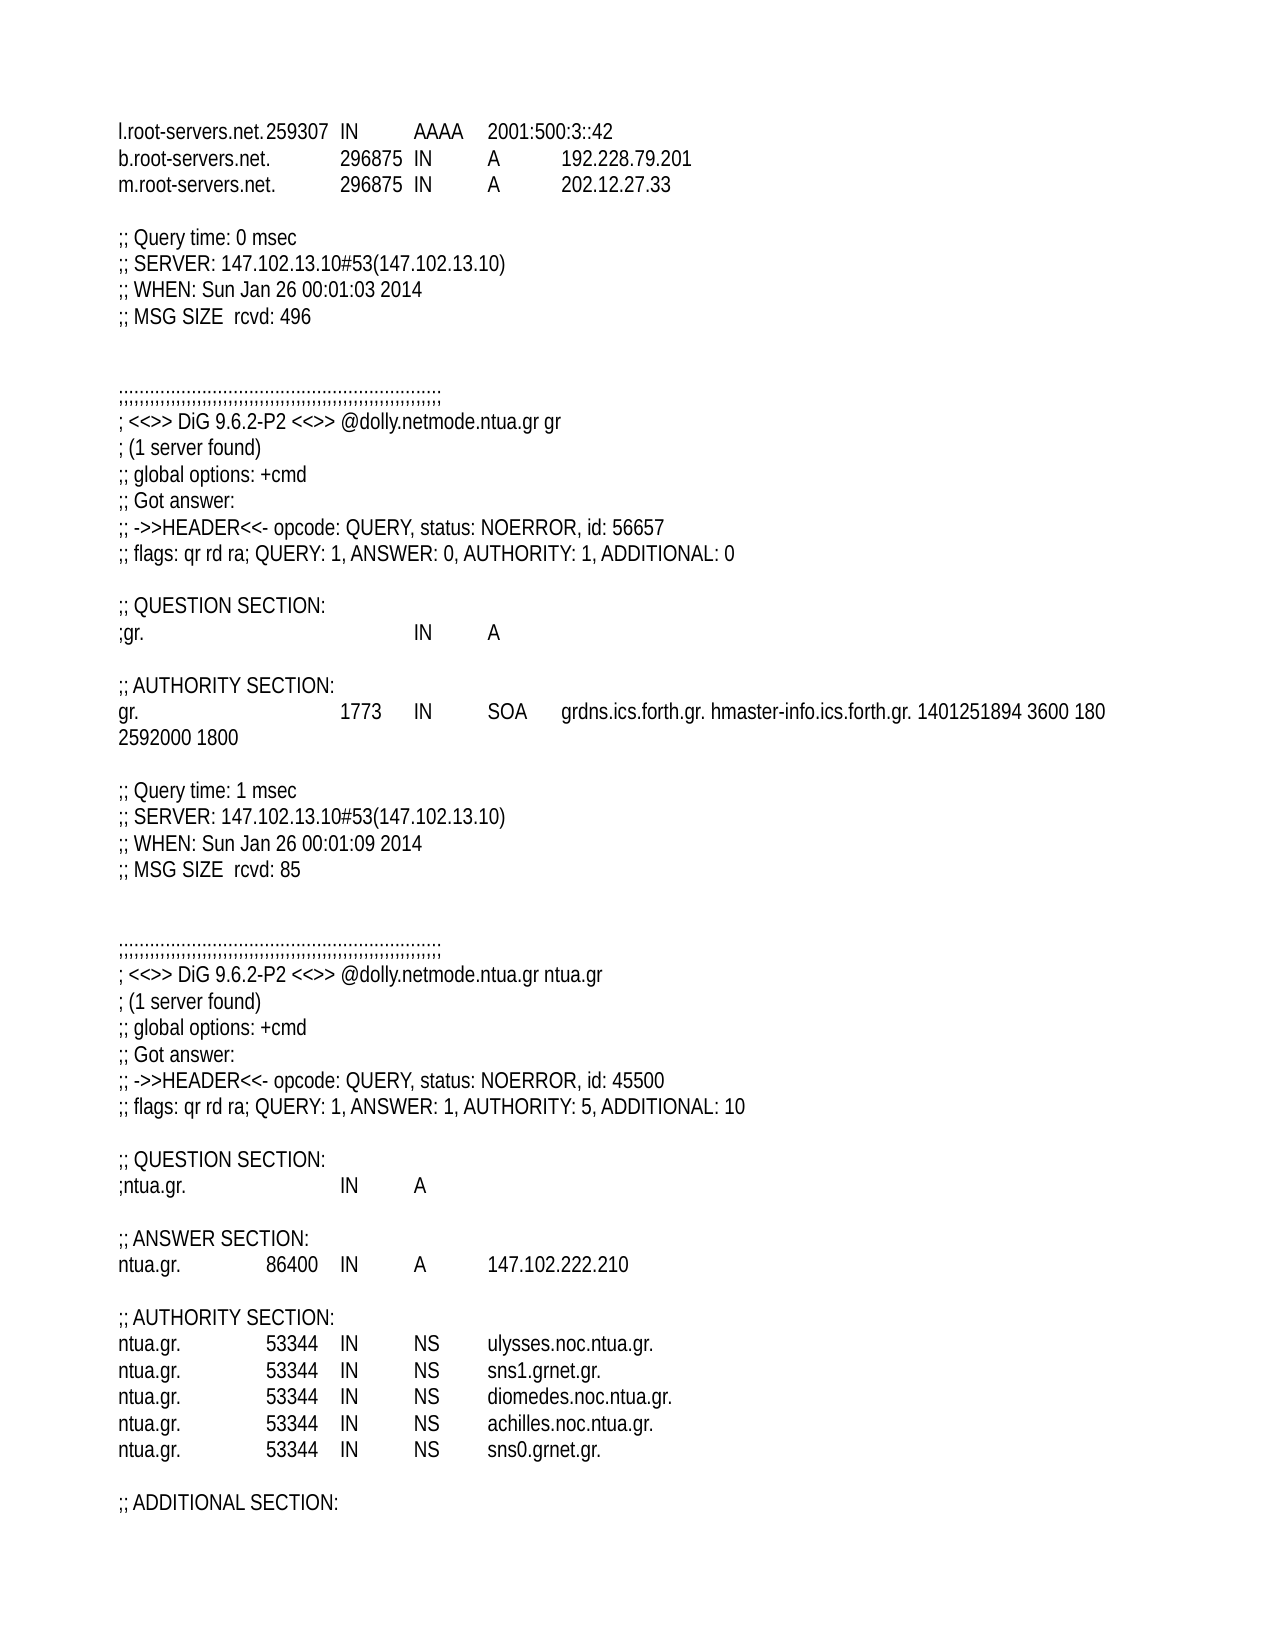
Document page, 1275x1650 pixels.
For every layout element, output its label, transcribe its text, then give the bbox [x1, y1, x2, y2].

text ;; AUTHORITY SECTION: [118, 1304, 1157, 1330]
text l.root-servers.net. 259307 IN AAAA 2001:500:3::42 [118, 118, 1157, 144]
text b.root-servers.net. 296875 IN A 192.228.79.201 [118, 144, 1157, 171]
text ;; SERVER: 147.102.13.10#53(147.102.13.10) [118, 250, 1157, 276]
text ;; ->>HEADER<<- opcode: QUERY, status: NOERROR, id: 56657 [118, 513, 1157, 540]
text ;; WHEN: Sun Jan 26 00:01:09 2014 [118, 830, 1157, 856]
text ; (1 server found) [118, 434, 1157, 461]
text ;; Got answer: [118, 1041, 1157, 1067]
text ntua.gr. 53344 IN NS diomedes.noc.ntua.gr. [118, 1383, 1157, 1409]
text m.root-servers.net. 296875 IN A 202.12.27.33 [118, 171, 1157, 197]
text ;; ADDITIONAL SECTION: [118, 1488, 1157, 1515]
text ;; ->>HEADER<<- opcode: QUERY, status: NOERROR, id: 45500 [118, 1067, 1157, 1093]
text ntua.gr. 53344 IN NS sns1.grnet.gr. [118, 1357, 1157, 1383]
text ;gr. IN A [118, 619, 1157, 645]
text gr. 1773 IN SOA grdns.ics.forth.gr. hmaster-info.ics.forth.gr. 1401251894 3600 180 2592000 1800 [118, 698, 1157, 751]
text ;; Query time: 1 msec [118, 777, 1157, 803]
text ;; ANSWER SECTION: [118, 1225, 1157, 1251]
text ;; WHEN: Sun Jan 26 00:01:03 2014 [118, 276, 1157, 303]
text ;; MSG SIZE rcvd: 496 [118, 303, 1157, 329]
text ;; AUTHORITY SECTION: [118, 672, 1157, 698]
text ;;;;;;;;;;;;;;;;;;;;;;;;;;;;;;;;;;;;;;;;;;;;;;;;;;;;;;;;;;;;;; [118, 935, 1157, 961]
text ; <<>> DiG 9.6.2-P2 <<>> @dolly.netmode.ntua.gr gr [118, 408, 1157, 434]
text ;; Query time: 0 msec [118, 223, 1157, 250]
text ;;;;;;;;;;;;;;;;;;;;;;;;;;;;;;;;;;;;;;;;;;;;;;;;;;;;;;;;;;;;;; [118, 382, 1157, 408]
text ;ntua.gr. IN A [118, 1172, 1157, 1199]
text ;; SERVER: 147.102.13.10#53(147.102.13.10) [118, 803, 1157, 830]
text ; <<>> DiG 9.6.2-P2 <<>> @dolly.netmode.ntua.gr ntua.gr [118, 961, 1157, 988]
text ;; MSG SIZE rcvd: 85 [118, 856, 1157, 882]
text ntua.gr. 53344 IN NS ulysses.noc.ntua.gr. [118, 1330, 1157, 1357]
text ntua.gr. 53344 IN NS sns0.grnet.gr. [118, 1436, 1157, 1462]
text ; (1 server found) [118, 988, 1157, 1014]
text ;; QUESTION SECTION: [118, 1146, 1157, 1172]
text ntua.gr. 53344 IN NS achilles.noc.ntua.gr. [118, 1409, 1157, 1436]
text ntua.gr. 86400 IN A 147.102.222.210 [118, 1251, 1157, 1278]
text ;; flags: qr rd ra; QUERY: 1, ANSWER: 1, AUTHORITY: 5, ADDITIONAL: 10 [118, 1093, 1157, 1119]
text ;; global options: +cmd [118, 461, 1157, 487]
text ;; flags: qr rd ra; QUERY: 1, ANSWER: 0, AUTHORITY: 1, ADDITIONAL: 0 [118, 540, 1157, 566]
text ;; global options: +cmd [118, 1014, 1157, 1041]
text ;; QUESTION SECTION: [118, 592, 1157, 619]
text ;; Got answer: [118, 487, 1157, 513]
